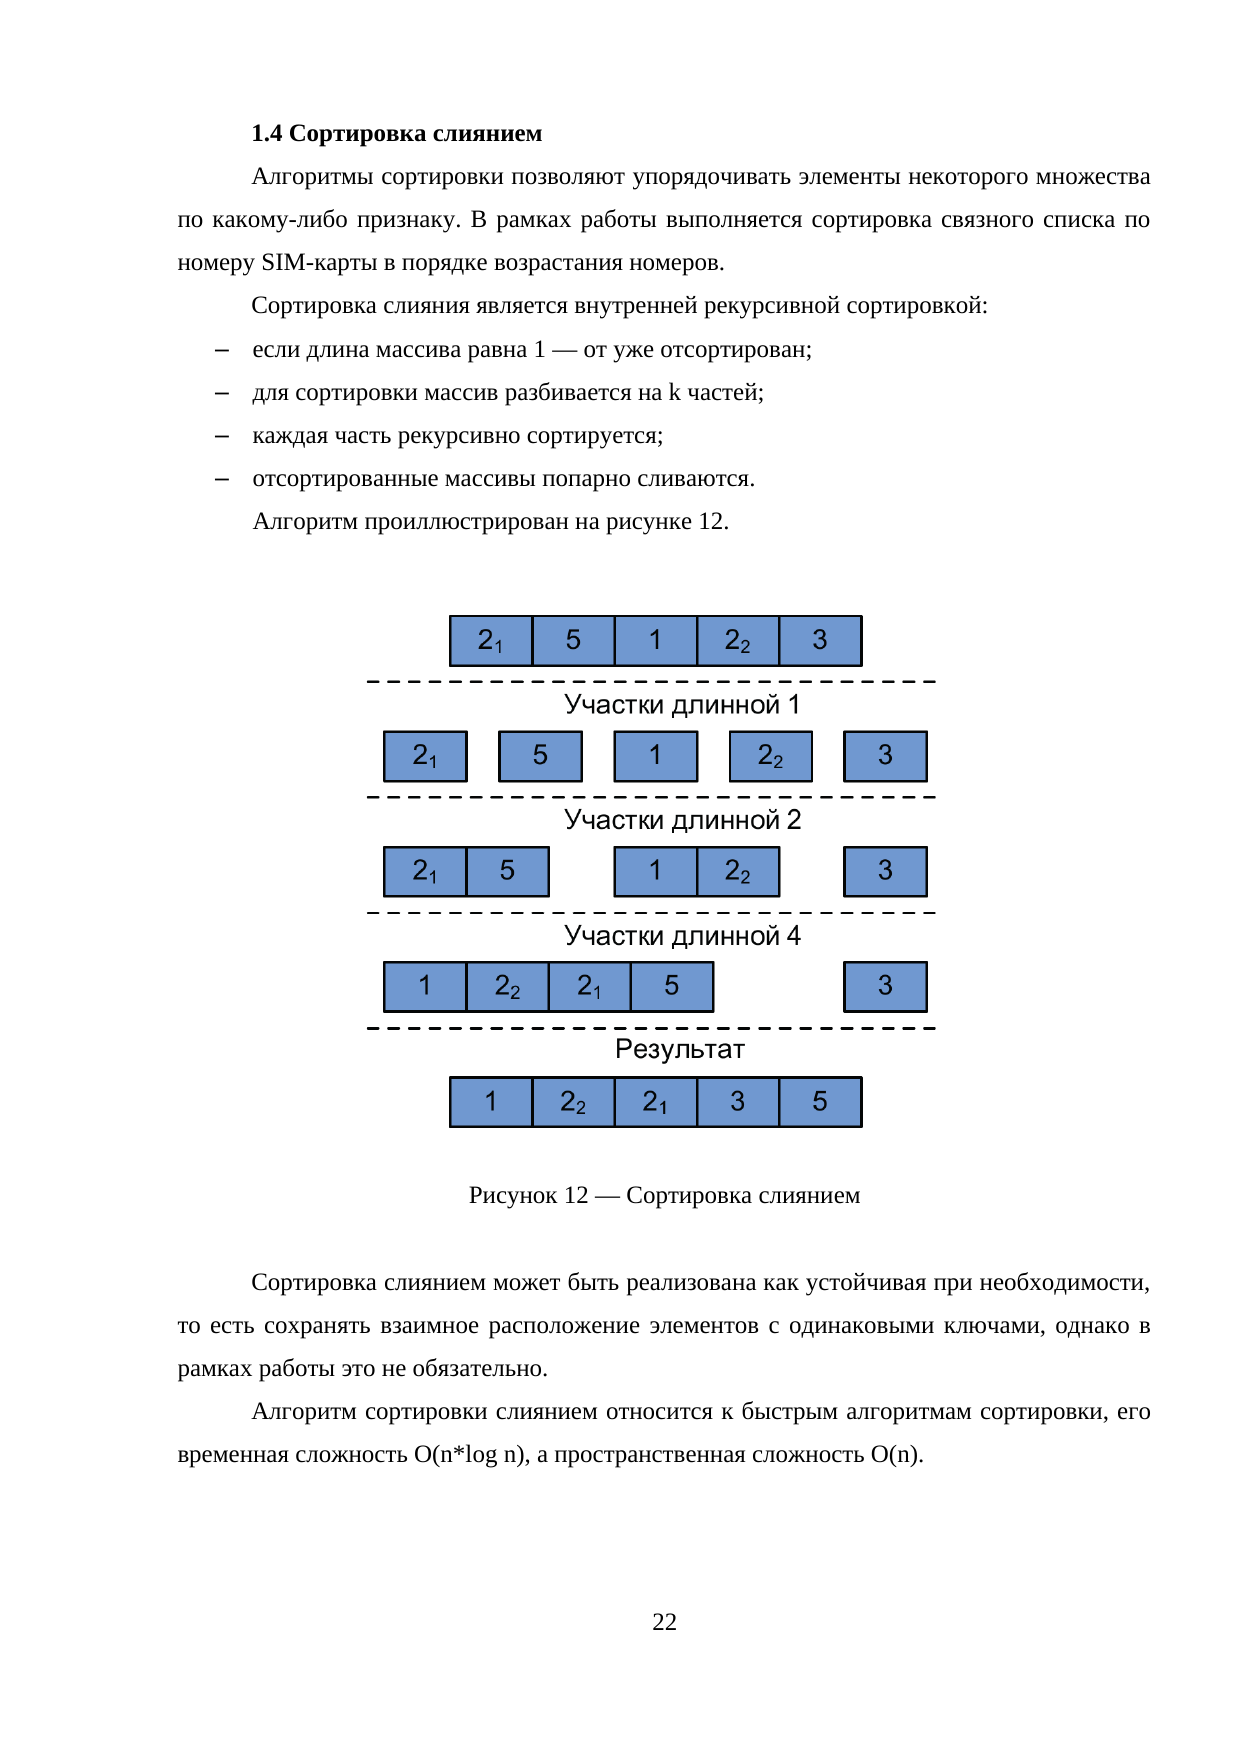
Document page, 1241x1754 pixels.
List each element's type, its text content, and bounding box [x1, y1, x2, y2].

list отсортированные массивы попарно сливаются. [215, 463, 1152, 492]
list если длина массива равна 1 — от уже отсортирован; [215, 334, 1152, 362]
list Сортировка слиянием [251, 118, 1152, 147]
text Сортировка слияния является внутренней рекурсивной сортировкой: [177, 291, 1152, 319]
text Алгоритм сортировки слиянием относится к быстрым алгоритмам сортировки, его временная сложность O(n*log n), а пространственная сложность O(n). [177, 1396, 1152, 1468]
list для сортировки массив разбивается на k частей; [215, 377, 1152, 406]
text Рисунок 12 — Сортировка слиянием [177, 592, 1152, 1209]
picture [302, 592, 1027, 1152]
text Алгоритмы сортировки позволяют упорядочивать элементы некоторого множества по какому-либо признаку. В рамках работы выполняется сортировка связного списка по номеру SIM-карты в порядке возрастания номеров. [177, 161, 1152, 276]
list Алгоритм проиллюстрирован на рисунке 12. [215, 506, 1152, 535]
text Сортировка слиянием может быть реализована как устойчивая при необходимости, то есть сохранять взаимное расположение элементов с одинаковыми ключами, однако в рамках работы это не обязательно. [177, 1267, 1152, 1382]
list каждая часть рекурсивно сортируется; [215, 420, 1152, 449]
